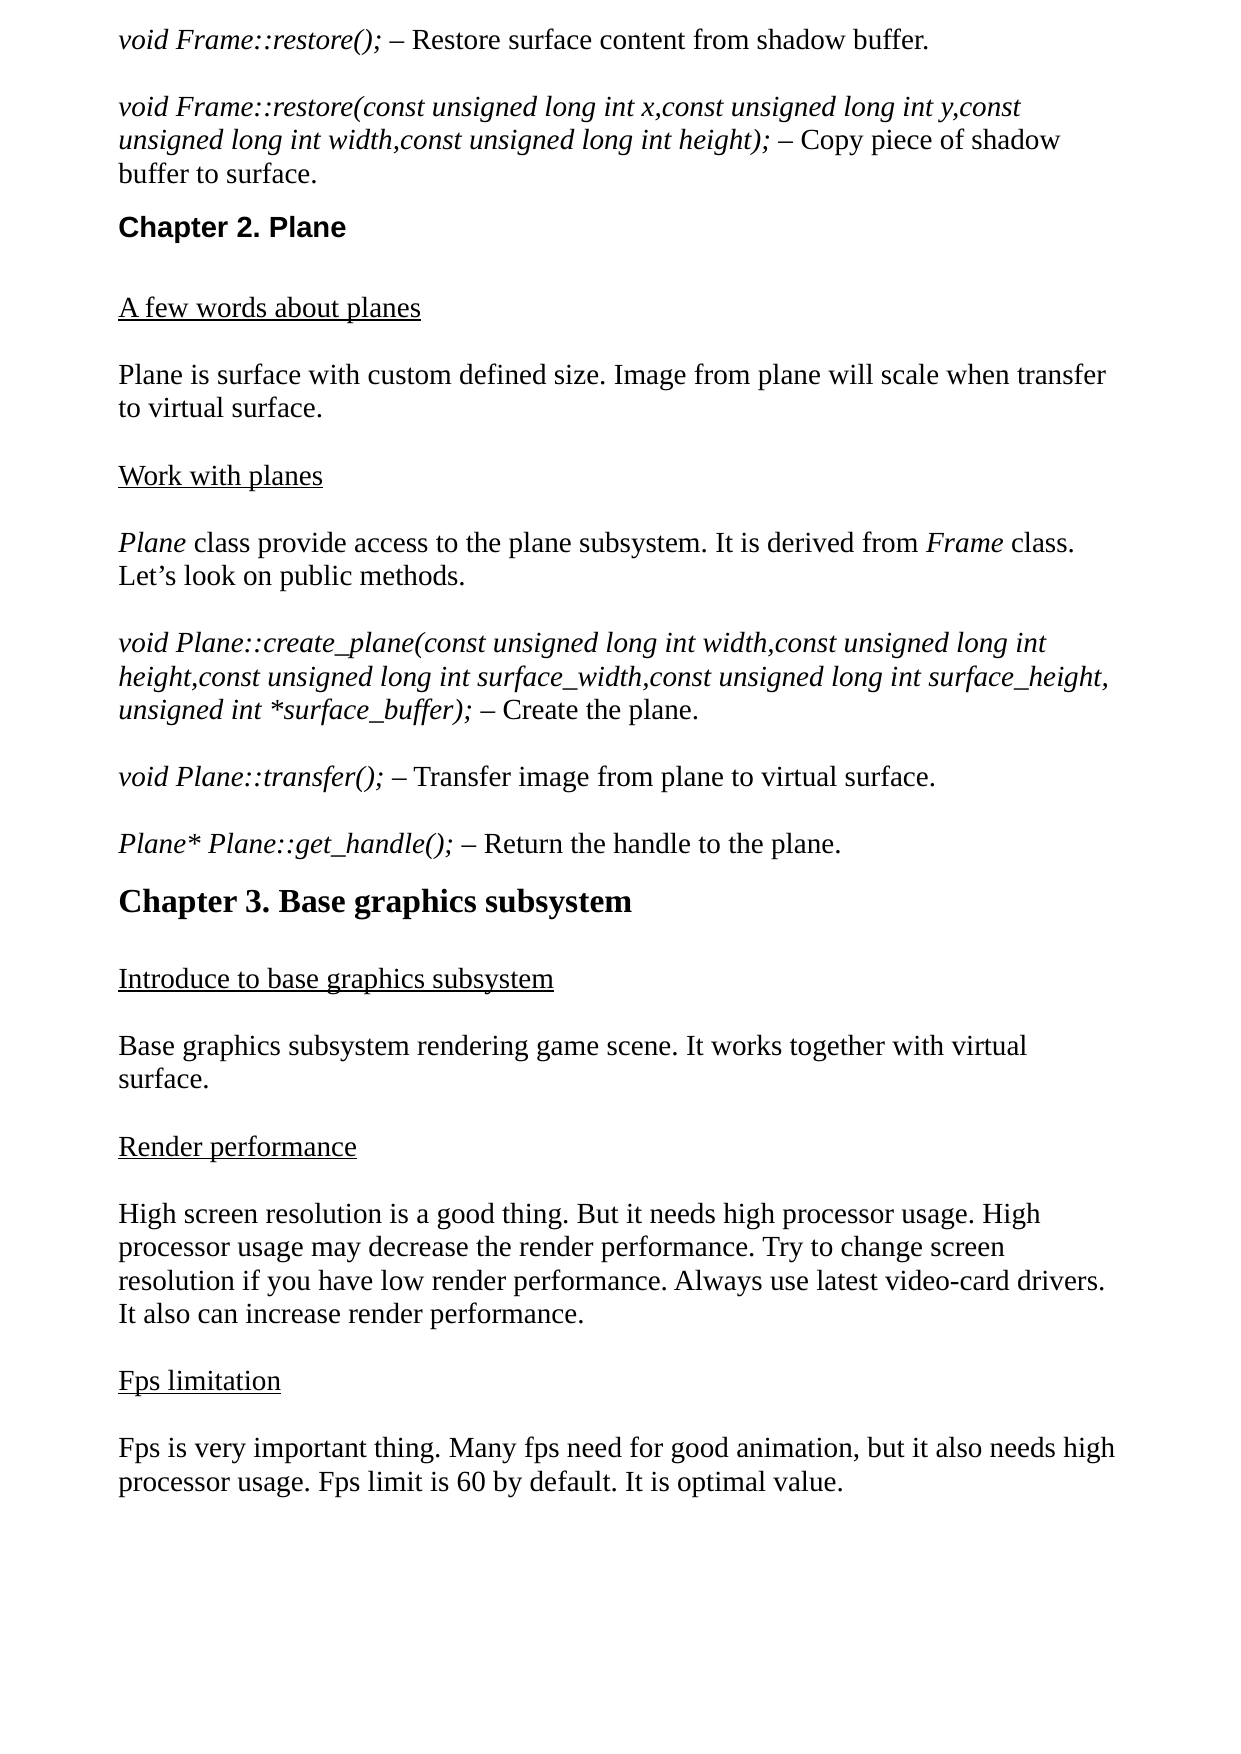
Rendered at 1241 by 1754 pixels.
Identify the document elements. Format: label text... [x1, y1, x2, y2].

text A few words about planes [118, 290, 1122, 323]
subtitle Chapter 2. Plane [118, 210, 1122, 244]
text Work with planes [118, 458, 1122, 491]
text void Frame::restore(const unsigned long int x,const unsigned long int y,const unsigned long int width,const unsigned long int height); – Copy piece of shadow buffer to surface. [118, 89, 1122, 189]
text High screen resolution is a good thing. But it needs high processor usage. High processor usage may decrease the render performance. Try to change screen resolution if you have low render performance. Always use latest video-card drivers. It also can increase render performance. [118, 1196, 1122, 1330]
text Fps is very important thing. Many fps need for good animation, but it also needs high processor usage. Fps limit is 60 by default. It is optimal value. [118, 1431, 1122, 1498]
text void Plane::transfer(); – Transfer image from plane to virtual surface. [118, 759, 1122, 793]
text Plane class provide access to the plane subsystem. It is derived from Frame class. Let’s look on public methods. [118, 525, 1122, 592]
subtitle Chapter 3. Base graphics subsystem [118, 881, 1122, 920]
text void Frame::restore(); – Restore surface content from shadow buffer. [118, 22, 1122, 55]
text Render performance [118, 1129, 1122, 1162]
text Introduce to base graphics subsystem [118, 961, 1122, 994]
text Base graphics subsystem rendering game scene. It works together with virtual surface. [118, 1028, 1122, 1095]
text Fps limitation [118, 1363, 1122, 1397]
text void Plane::create_plane(const unsigned long int width,const unsigned long int height,const unsigned long int surface_width,const unsigned long int surface_height, unsigned int *surface_buffer); – Create the plane. [118, 625, 1122, 726]
text Plane* Plane::get_handle(); – Return the handle to the plane. [118, 827, 1122, 860]
text Plane is surface with custom defined size. Image from plane will scale when transfer to virtual surface. [118, 357, 1122, 424]
